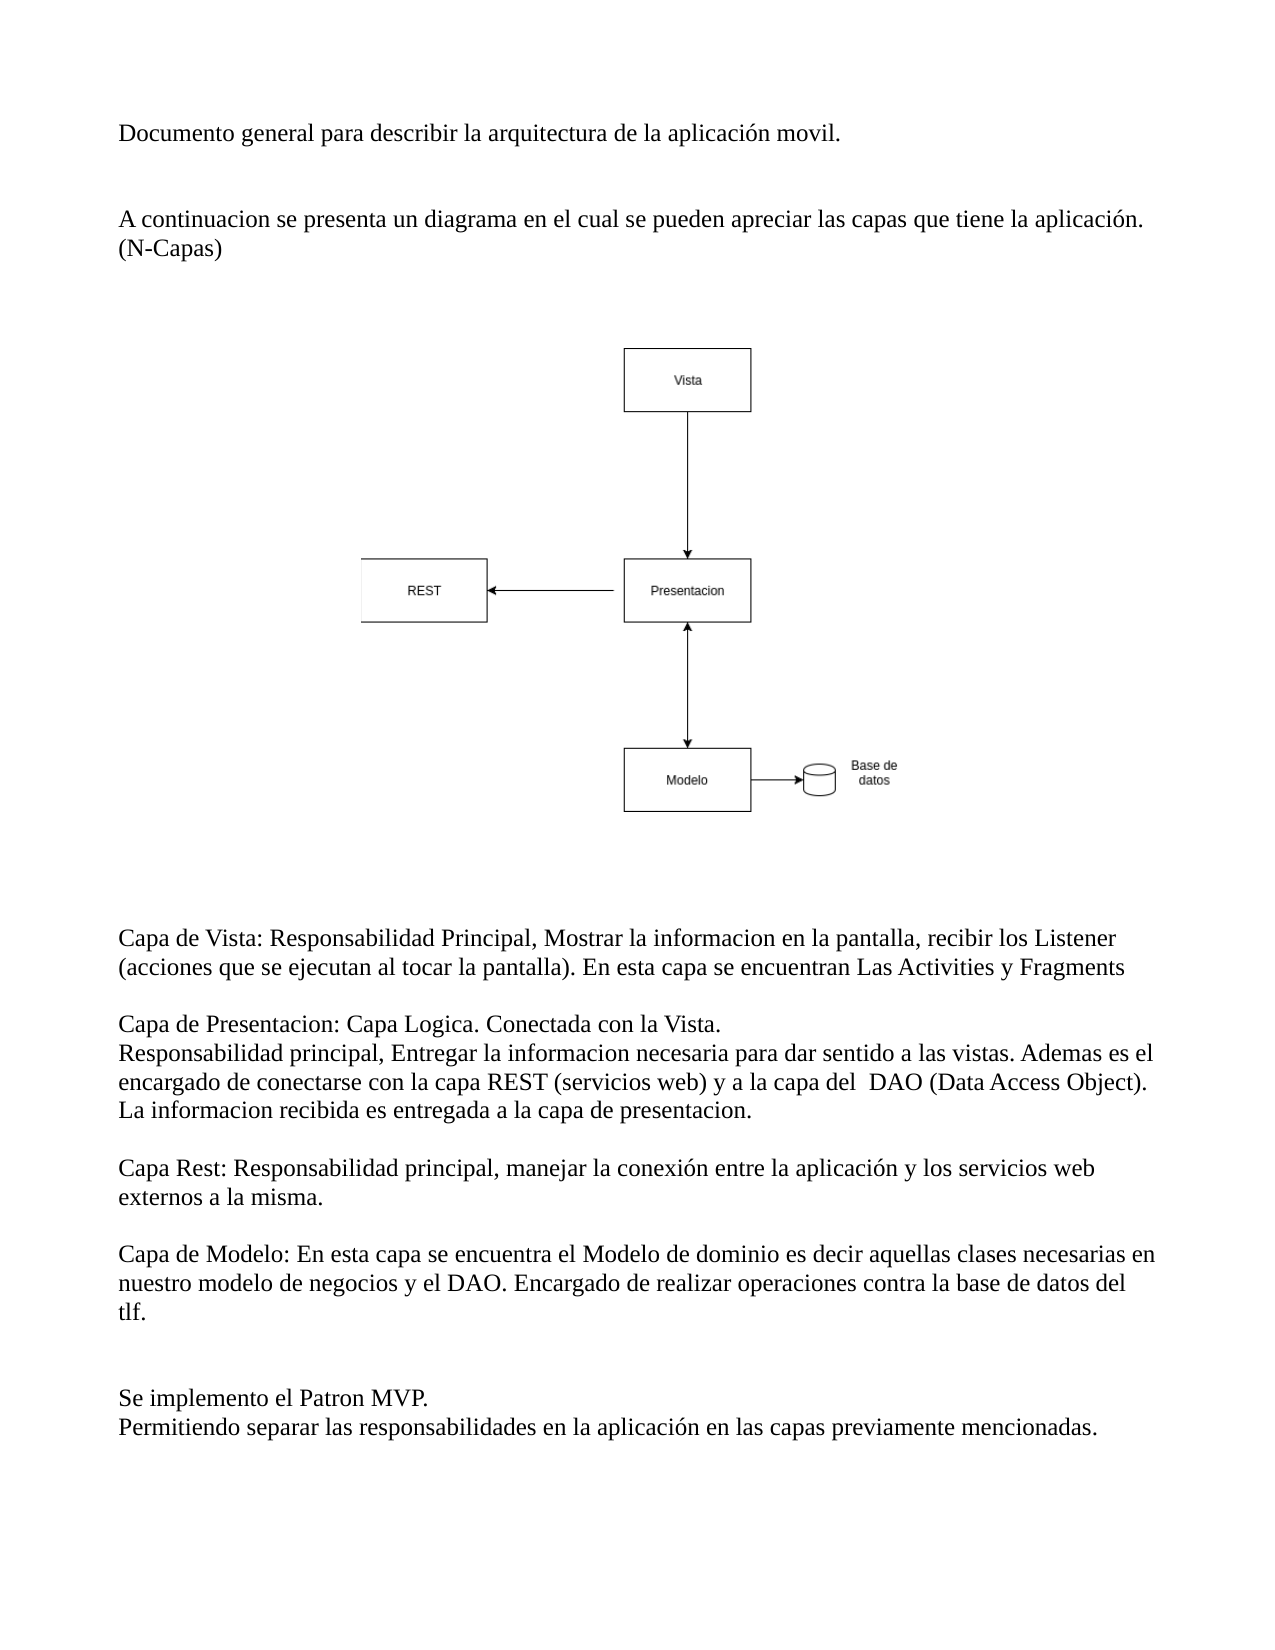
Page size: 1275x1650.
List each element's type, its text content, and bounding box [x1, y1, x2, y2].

text Capa Rest: Responsabilidad principal, manejar la conexión entre la aplicación y los servicios web externos a la misma. [118, 1153, 1157, 1211]
text Se implemento el Patron MVP. [118, 1383, 1157, 1412]
text Capa de Modelo: En esta capa se encuentra el Modelo de dominio es decir aquellas clases necesarias en nuestro modelo de negocios y el DAO. Encargado de realizar operaciones contra la base de datos del tlf. [118, 1239, 1157, 1326]
text Permitiendo separar las responsabilidades en la aplicación en las capas previamente mencionadas. [118, 1412, 1157, 1441]
text La informacion recibida es entregada a la capa de presentacion. [118, 1096, 1157, 1124]
text Documento general para describir la arquitectura de la aplicación movil. [118, 118, 1157, 147]
text Capa de Presentacion: Capa Logica. Conectada con la Vista. [118, 1009, 1157, 1038]
text Responsabilidad principal, Entregar la informacion necesaria para dar sentido a las vistas. Ademas es el encargado de conectarse con la capa REST (servicios web) y a la capa del DAO (Data Access Object). [118, 1038, 1157, 1096]
text Capa de Vista: Responsabilidad Principal, Mostrar la informacion en la pantalla, recibir los Listener (acciones que se ejecutan al tocar la pantalla). En esta capa se encuentran Las Activities y Fragments [118, 923, 1157, 981]
text A continuacion se presenta un diagrama en el cual se pueden apreciar las capas que tiene la aplicación. (N-Capas) [118, 204, 1157, 262]
